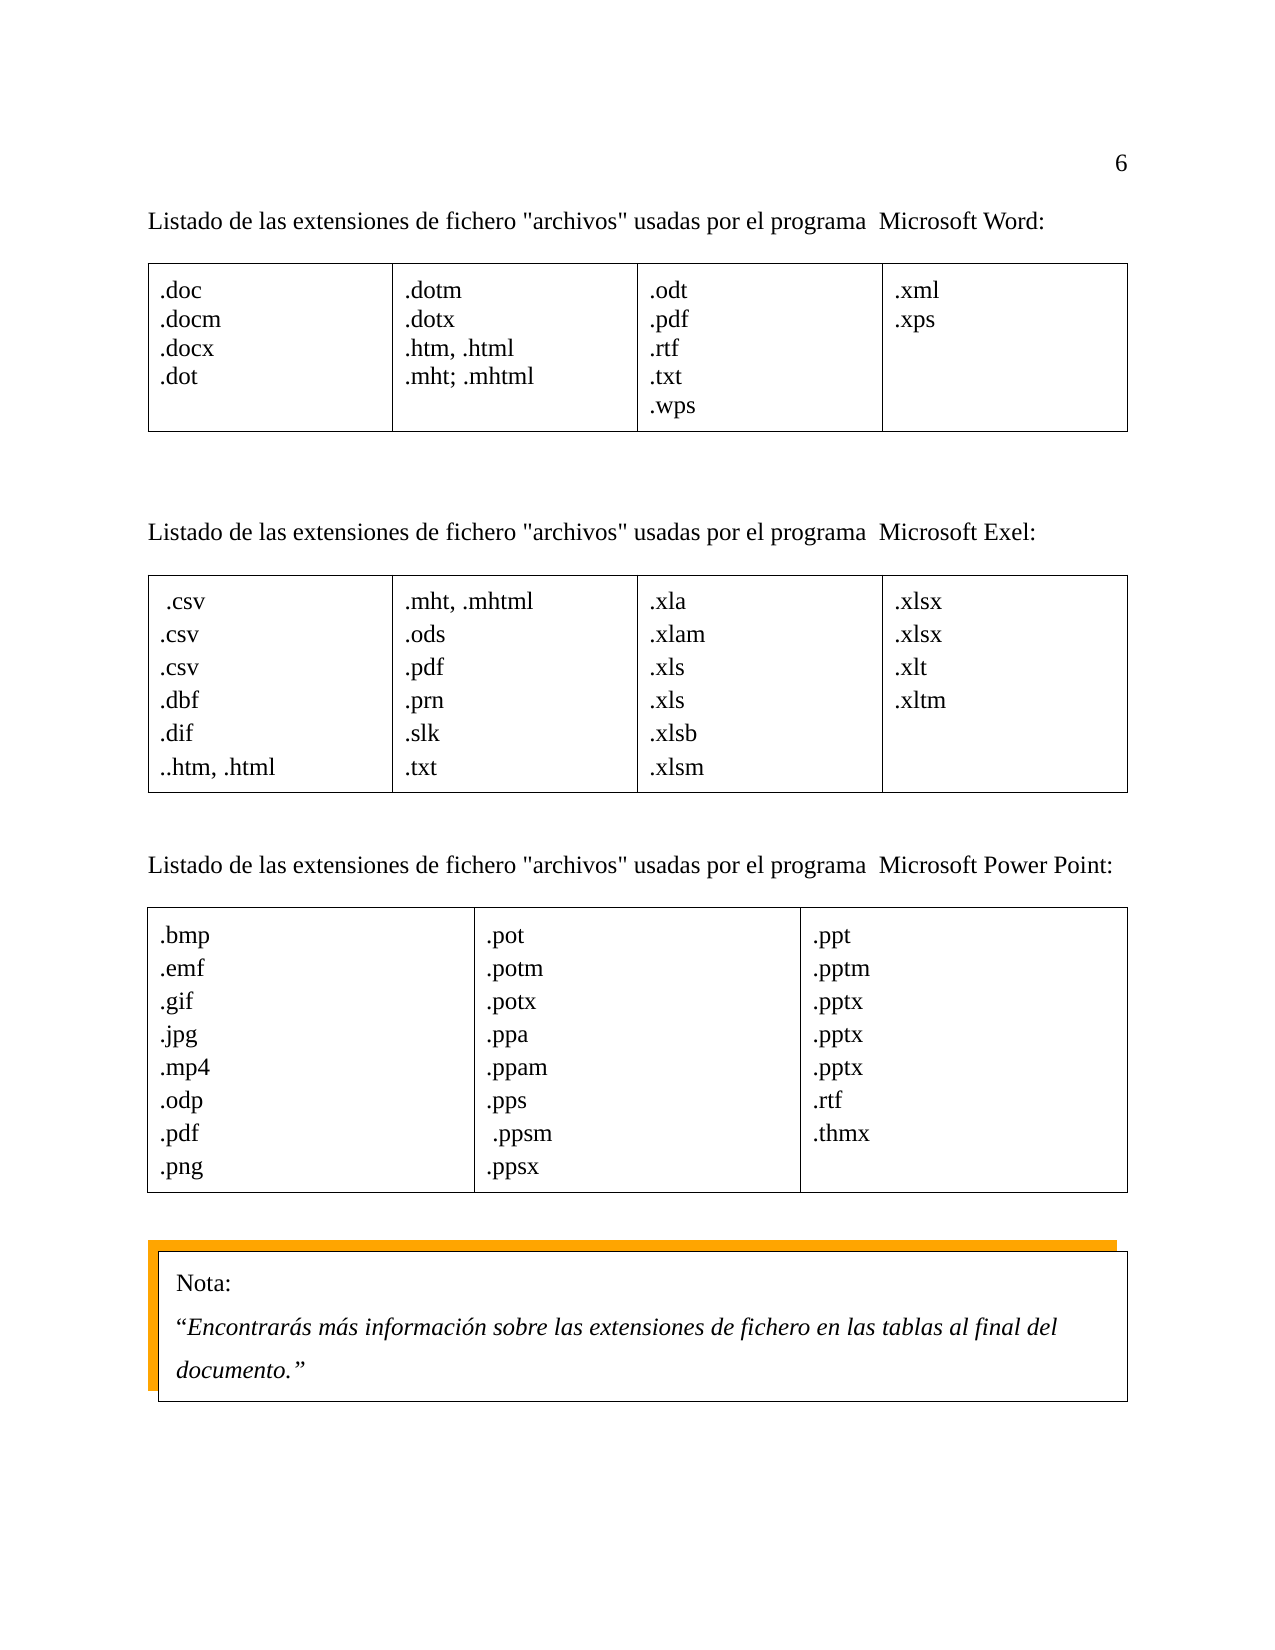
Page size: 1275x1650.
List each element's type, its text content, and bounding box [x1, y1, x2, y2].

table_header .ppt .pptm .pptx .pptx .pptx .rtf .thmx [801, 908, 1127, 1192]
table_header .mht, .mhtml .ods .pdf .prn .slk .txt [393, 576, 637, 792]
table_header Nota: “Encontrarás más información sobre las extensiones de fichero en las tablas al final del documento.” [159, 1252, 1127, 1401]
text Listado de las extensiones de fichero "archivos" usadas por el programa Microsoft Exel: [148, 517, 1127, 546]
table_header .pot .potm .potx .ppa .ppam .pps .ppsm .ppsx [475, 908, 800, 1192]
table_header .csv .csv .csv .dbf .dif ..htm, .html [149, 576, 392, 792]
text Listado de las extensiones de fichero "archivos" usadas por el programa Microsoft Power Point: [148, 850, 1127, 878]
table_header .doc .docm .docx .dot [149, 264, 392, 431]
table_header .xlsx .xlsx .xlt .xltm [883, 576, 1127, 792]
table_header .xla .xlam .xls .xls .xlsb .xlsm [638, 576, 882, 792]
table_header .bmp .emf .gif .jpg .mp4 .odp .pdf .png [148, 908, 474, 1192]
table_header .dotm .dotx .htm, .html .mht; .mhtml [393, 264, 637, 431]
table_header .xml .xps [883, 264, 1127, 431]
table_header .odt .pdf .rtf .txt .wps [638, 264, 882, 431]
text Listado de las extensiones de fichero "archivos" usadas por el programa Microsoft Word: [148, 206, 1127, 234]
